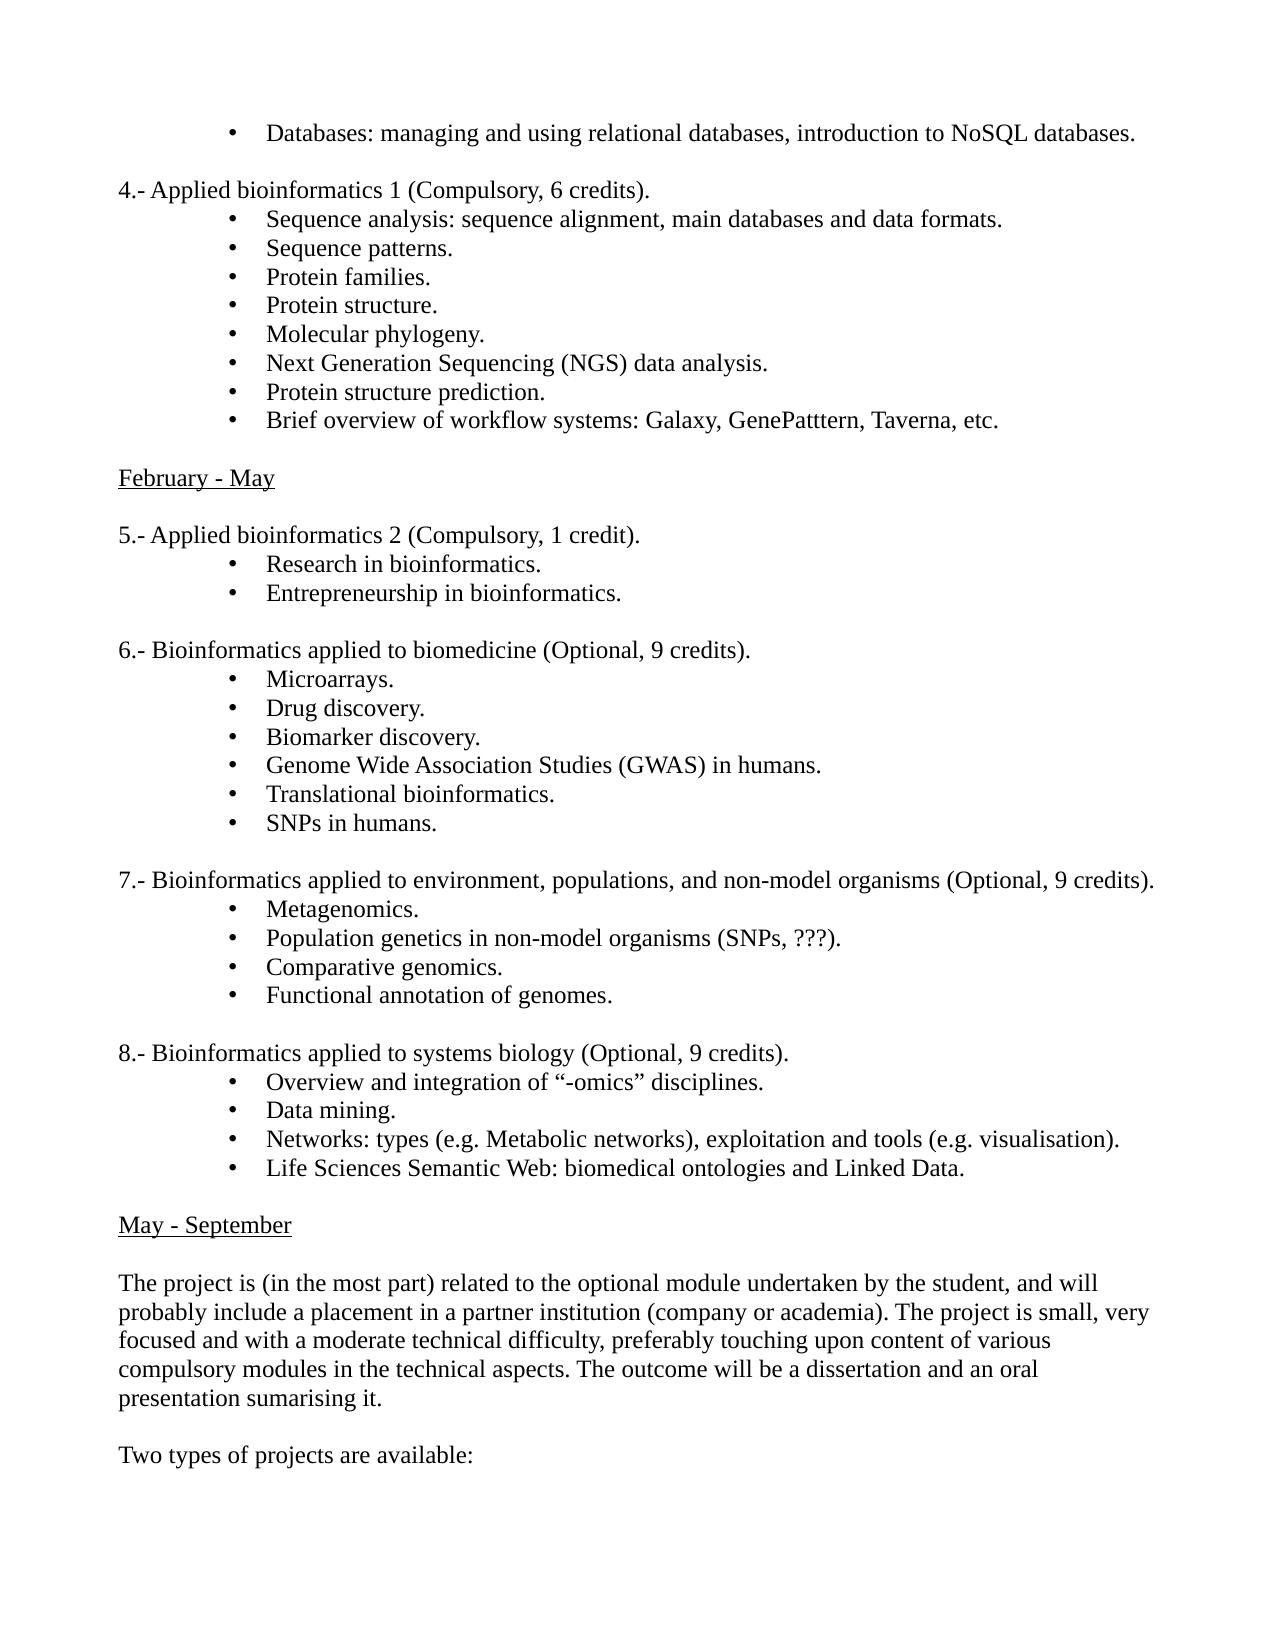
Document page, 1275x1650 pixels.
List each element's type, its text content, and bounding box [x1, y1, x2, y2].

list Comparative genomics. [228, 952, 1157, 981]
list Molecular phylogeny. [228, 319, 1157, 348]
list Population genetics in non-model organisms (SNPs, ???). [228, 923, 1157, 952]
list Sequence analysis: sequence alignment, main databases and data formats. [228, 204, 1157, 233]
text 4.- Applied bioinformatics 1 (Compulsory, 6 credits). [118, 176, 1157, 204]
text Two types of projects are available: [118, 1441, 1157, 1469]
text 6.- Bioinformatics applied to biomedicine (Optional, 9 credits). [118, 636, 1157, 664]
list Sequence patterns. [228, 233, 1157, 262]
text 8.- Bioinformatics applied to systems biology (Optional, 9 credits). [118, 1038, 1157, 1067]
list Metagenomics. [228, 894, 1157, 923]
list Data mining. [228, 1096, 1157, 1124]
text The project is (in the most part) related to the optional module undertaken by the student, and will probably include a placement in a partner institution (company or academia). The project is small, very focused and with a moderate technical difficulty, preferably touching upon content of various compulsory modules in the technical aspects. The outcome will be a dissertation and an oral presentation sumarising it. [118, 1268, 1157, 1412]
list Drug discovery. [228, 693, 1157, 722]
list Next Generation Sequencing (NGS) data analysis. [228, 348, 1157, 377]
text May - September [118, 1211, 1157, 1239]
list Genome Wide Association Studies (GWAS) in humans. [228, 751, 1157, 779]
text February - May [118, 463, 1157, 492]
list SNPs in humans. [228, 808, 1157, 837]
list Entrepreneurship in bioinformatics. [228, 578, 1157, 607]
list Protein families. [228, 262, 1157, 291]
text 7.- Bioinformatics applied to environment, populations, and non-model organisms (Optional, 9 credits). [118, 866, 1157, 894]
list Protein structure prediction. [228, 377, 1157, 406]
list Functional annotation of genomes. [228, 981, 1157, 1009]
list Life Sciences Semantic Web: biomedical ontologies and Linked Data. [228, 1153, 1157, 1182]
list Research in bioinformatics. [228, 549, 1157, 578]
list Protein structure. [228, 291, 1157, 319]
list Databases: managing and using relational databases, introduction to NoSQL databases. [228, 118, 1157, 147]
list Brief overview of workflow systems: Galaxy, GenePatttern, Taverna, etc. [228, 406, 1157, 434]
list Translational bioinformatics. [228, 779, 1157, 808]
list Microarrays. [228, 664, 1157, 693]
text 5.- Applied bioinformatics 2 (Compulsory, 1 credit). [118, 521, 1157, 549]
list Networks: types (e.g. Metabolic networks), exploitation and tools (e.g. visualisation). [228, 1124, 1157, 1153]
list Overview and integration of “-omics” disciplines. [228, 1067, 1157, 1096]
list Biomarker discovery. [228, 722, 1157, 751]
